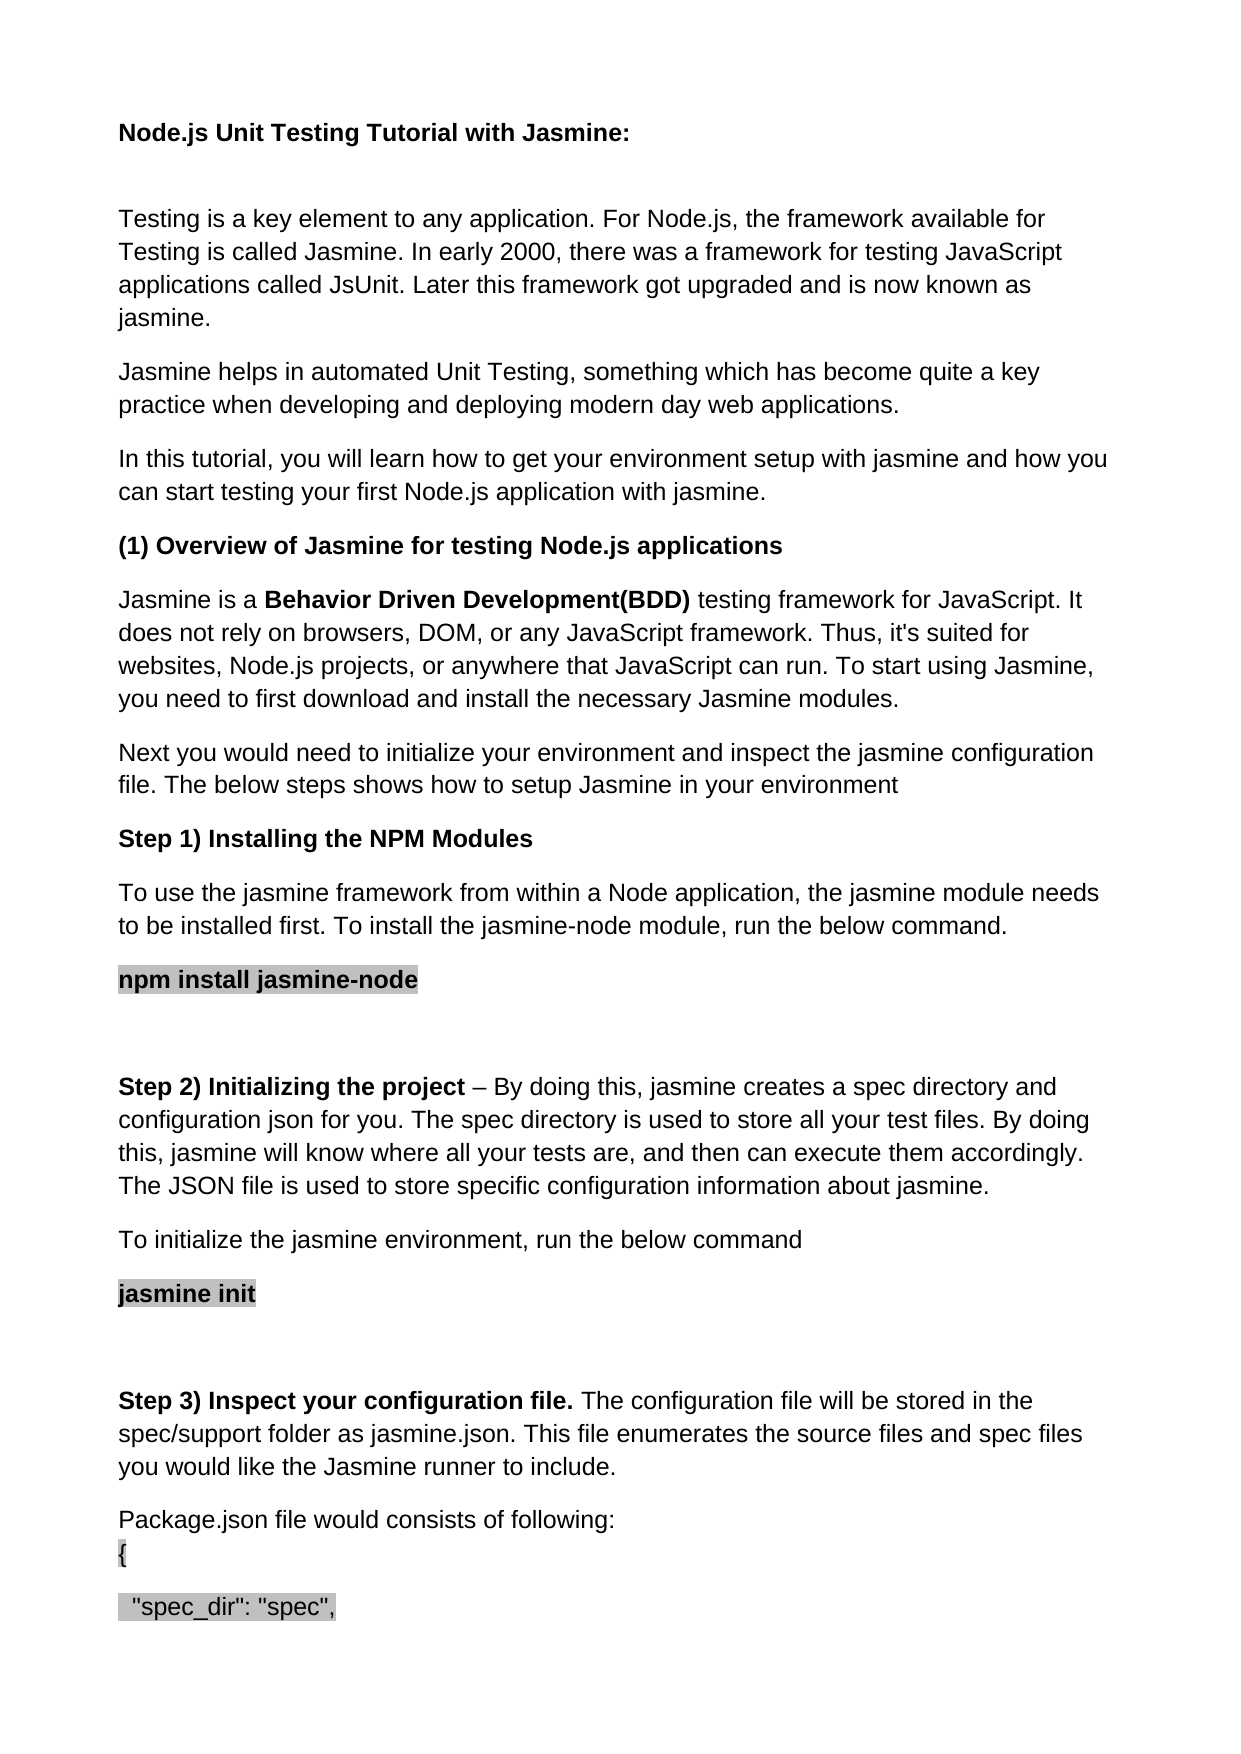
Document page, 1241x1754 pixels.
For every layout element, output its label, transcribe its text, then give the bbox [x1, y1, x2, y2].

text To use the jasmine framework from within a Node application, the jasmine module needs to be installed first. To install the jasmine-node module, run the below command. [118, 878, 1122, 940]
text Package.json file would consists of following: { [118, 1506, 1122, 1567]
text npm install jasmine-node [118, 965, 1122, 994]
text Jasmine helps in automated Unit Testing, something which has become quite a key practice when developing and deploying modern day web applications. [118, 357, 1122, 419]
text (1) Overview of Jasmine for testing Node.js applications [118, 531, 1122, 559]
text In this tutorial, you will learn how to get your environment setup with jasmine and how you can start testing your first Node.js application with jasmine. [118, 444, 1122, 506]
text To initialize the jasmine environment, run the below command [118, 1225, 1122, 1254]
text Node.js Unit Testing Tutorial with Jasmine: [118, 118, 1122, 179]
text Next you would need to initialize your environment and inspect the jasmine configuration file. The below steps shows how to setup Jasmine in your environment [118, 737, 1122, 799]
text Step 2) Initializing the project – By doing this, jasmine creates a spec directory and configuration json for you. The spec directory is used to store all your test files. By doing this, jasmine will know where all your tests are, and then can execute them accordingly. The JSON file is used to store specific configuration information about jasmine. [118, 1072, 1122, 1200]
text Step 1) Installing the NPM Modules [118, 824, 1122, 853]
text Step 3) Inspect your configuration file. The configuration file will be stored in the spec/support folder as jasmine.json. This file enumerates the source files and spec files you would like the Jasmine runner to include. [118, 1386, 1122, 1480]
text Testing is a key element to any application. For Node.js, the framework available for Testing is called Jasmine. In early 2000, there was a framework for testing JavaScript applications called JsUnit. Later this framework got upgraded and is now known as jasmine. [118, 204, 1122, 332]
text "spec_dir": "spec", [118, 1592, 1122, 1621]
text jasmine init [118, 1279, 1122, 1307]
text Jasmine is a Behavior Driven Development(BDD) testing framework for JavaScript. It does not rely on browsers, DOM, or any JavaScript framework. Thus, it's suited for websites, Node.js projects, or anywhere that JavaScript can run. To start using Jasmine, you need to first download and install the necessary Jasmine modules. [118, 584, 1122, 712]
